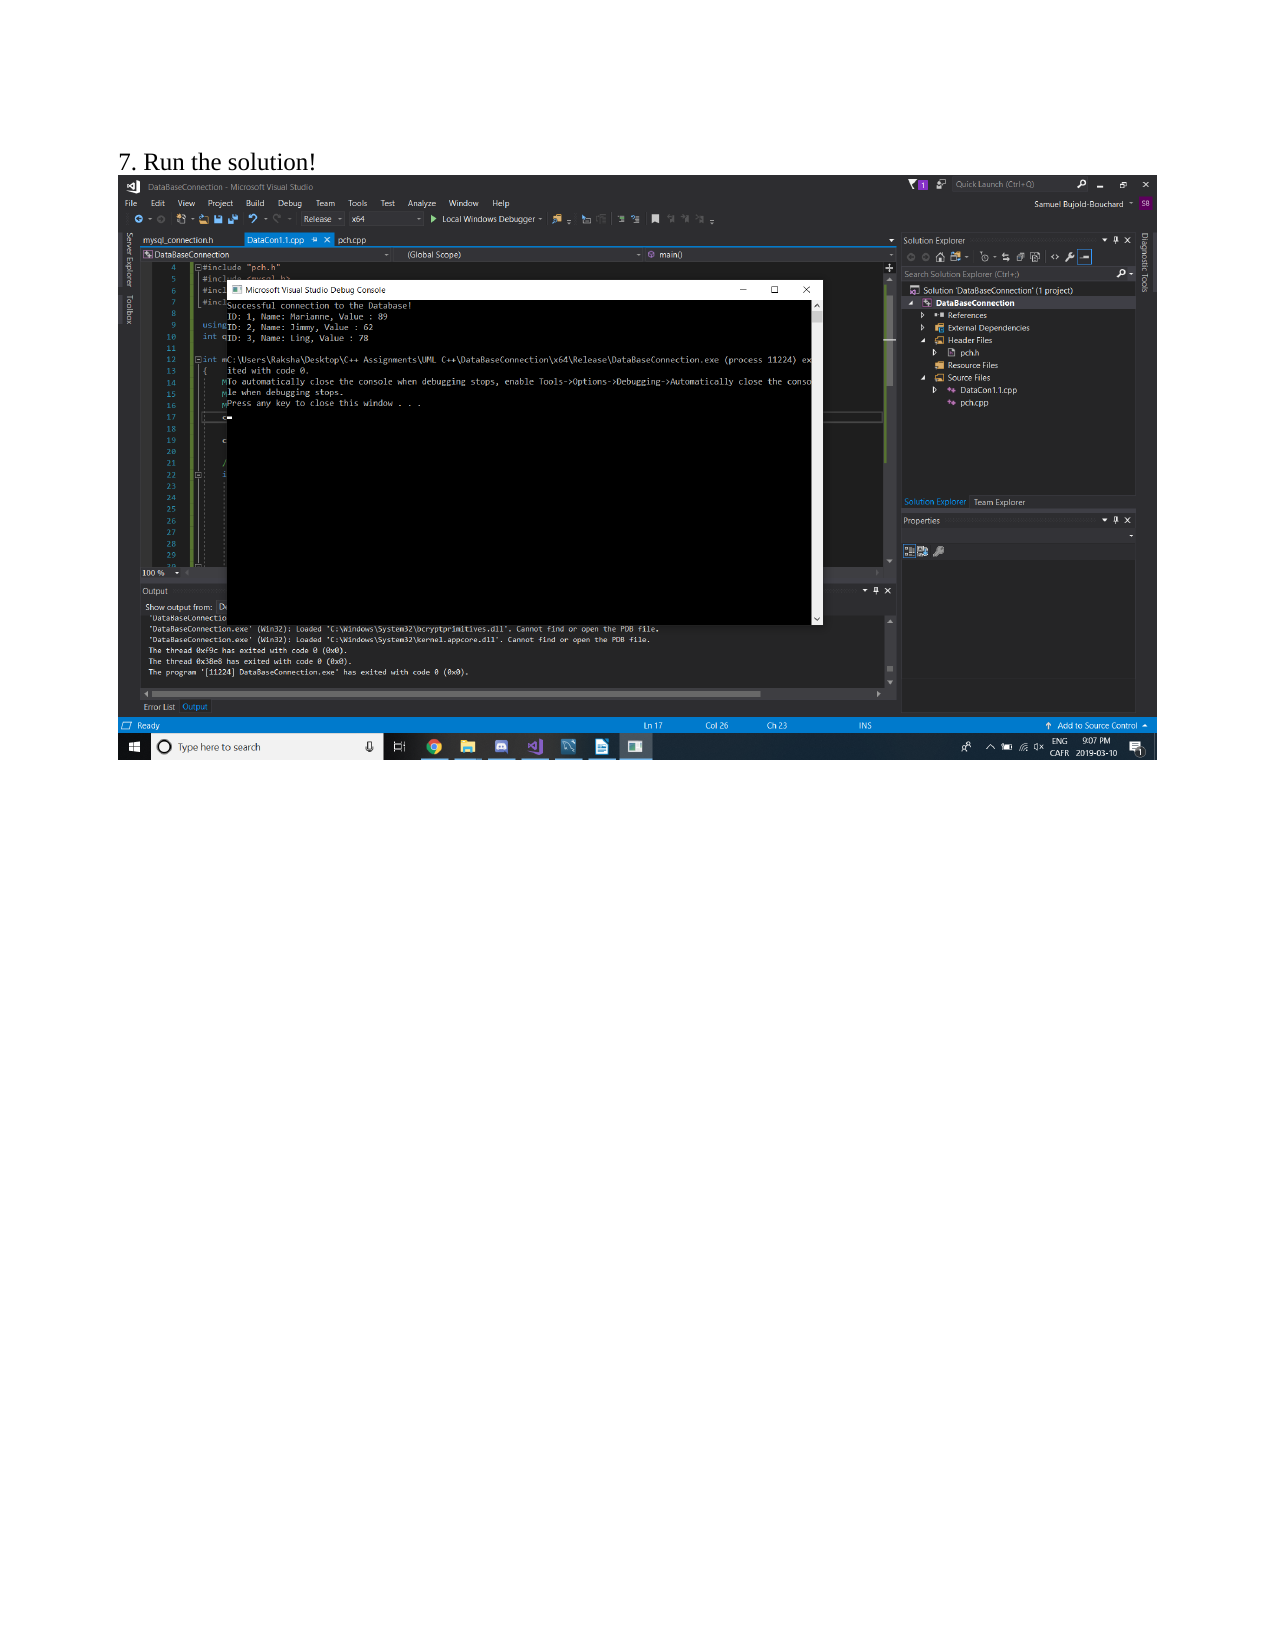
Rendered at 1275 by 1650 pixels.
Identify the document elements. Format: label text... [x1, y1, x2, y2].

text 7. Run the solution! [118, 147, 1157, 175]
picture [118, 175, 1157, 760]
